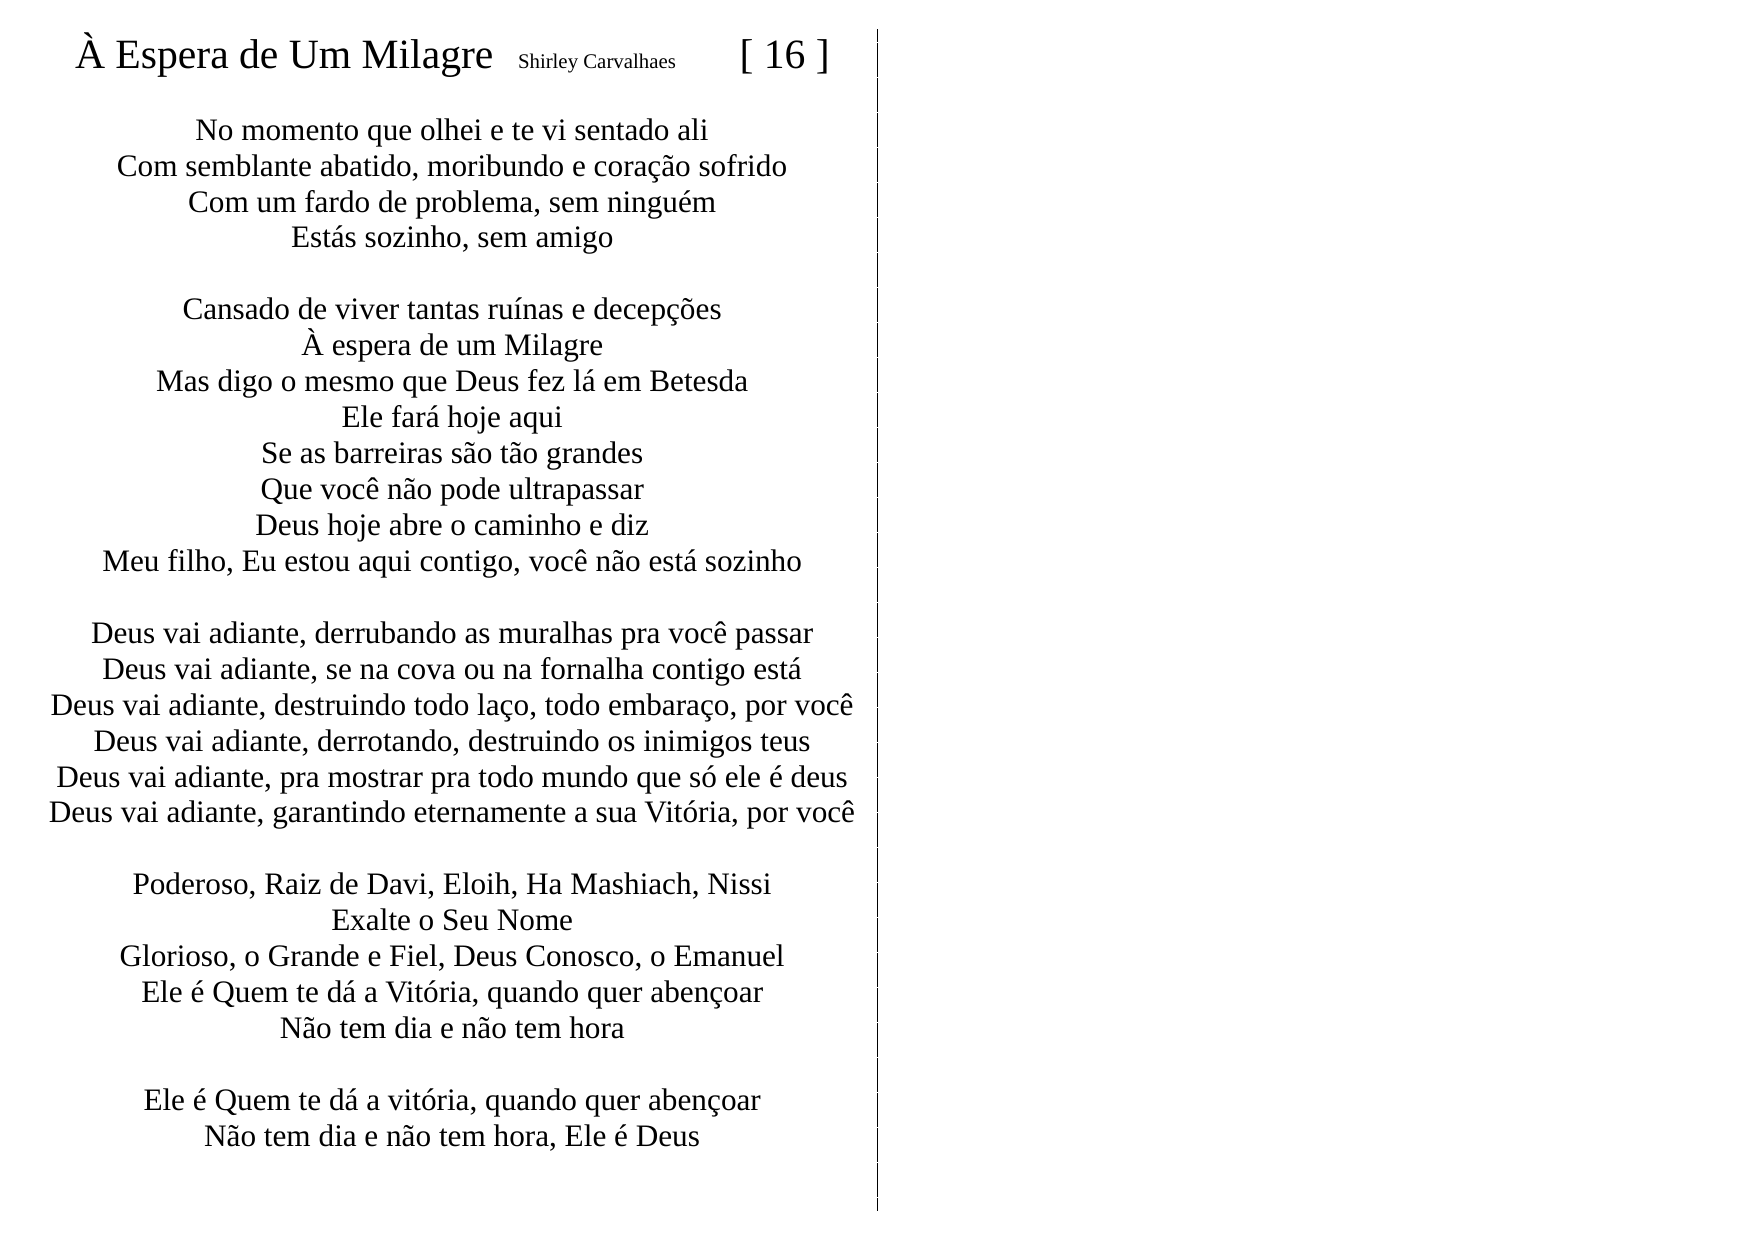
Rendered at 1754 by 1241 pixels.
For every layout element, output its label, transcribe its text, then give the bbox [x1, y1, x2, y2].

text No momento que olhei e te vi sentado ali [29, 111, 875, 147]
text Com um fardo de problema, sem ninguém [29, 183, 875, 219]
text Não tem dia e não tem hora [29, 1009, 875, 1045]
text Deus vai adiante, se na cova ou na fornalha contigo está [29, 650, 875, 686]
text Com semblante abatido, moribundo e coração sofrido [29, 147, 875, 183]
text Ele é Quem te dá a vitória, quando quer abençoar [29, 1081, 875, 1117]
text Que você não pode ultrapassar [29, 470, 875, 506]
text Exalte o Seu Nome [29, 902, 875, 937]
text À espera de um Milagre [29, 327, 875, 362]
text Se as barreiras são tão grandes [29, 434, 875, 470]
text Glorioso, o Grande e Fiel, Deus Conosco, o Emanuel [29, 937, 875, 973]
text Mas digo o mesmo que Deus fez lá em Betesda [29, 362, 875, 398]
text Cansado de viver tantas ruínas e decepções [29, 291, 875, 327]
text Ele é Quem te dá a Vitória, quando quer abençoar [29, 973, 875, 1009]
text Não tem dia e não tem hora, Ele é Deus [29, 1117, 875, 1153]
text Deus hoje abre o caminho e diz [29, 506, 875, 542]
text Ele fará hoje aqui [29, 398, 875, 434]
text Meu filho, Eu estou aqui contigo, você não está sozinho [29, 542, 875, 578]
text À Espera de Um Milagre Shirley Carvalhaes [ 16 ] [29, 29, 875, 77]
text Deus vai adiante, destruindo todo laço, todo embaraço, por você [29, 686, 875, 722]
text Deus vai adiante, derrubando as muralhas pra você passar [29, 614, 875, 650]
text Deus vai adiante, garantindo eternamente a sua Vitória, por você [29, 794, 875, 830]
text Deus vai adiante, pra mostrar pra todo mundo que só ele é deus [29, 758, 875, 794]
text Estás sozinho, sem amigo [29, 219, 875, 255]
text Poderoso, Raiz de Davi, Eloih, Ha Mashiach, Nissi [29, 866, 875, 902]
text Deus vai adiante, derrotando, destruindo os inimigos teus [29, 722, 875, 758]
